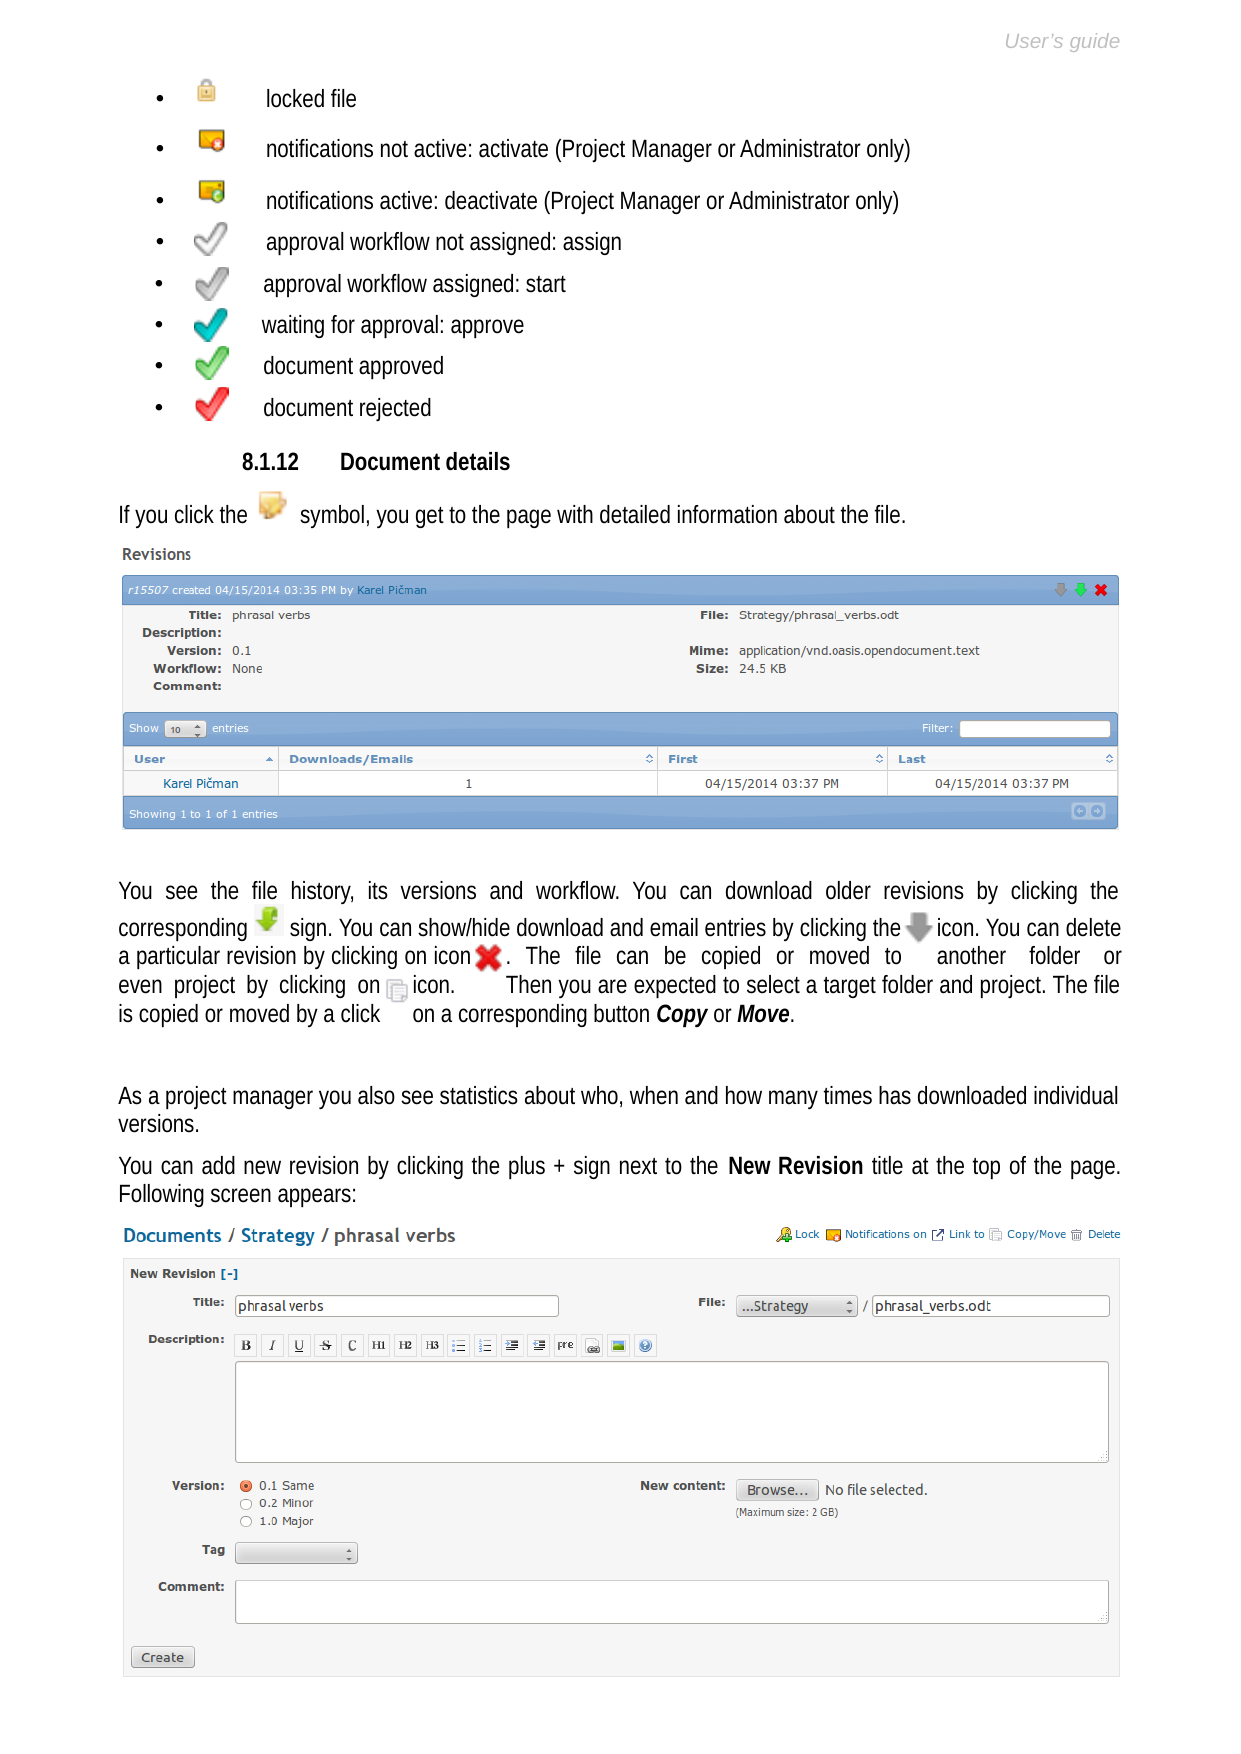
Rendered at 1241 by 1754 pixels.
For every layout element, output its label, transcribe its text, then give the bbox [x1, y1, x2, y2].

picture [194, 308, 228, 342]
picture [194, 222, 228, 256]
list approval workflow not assigned: assign [228, 227, 1122, 256]
list notifications active: deactivate (Project Manager or Administrator only) [156, 175, 1122, 215]
picture [903, 912, 937, 946]
text As a project manager you also see statistics about who, when and how many times has downloaded individual versions. [118, 1081, 1122, 1138]
list waiting for approval: approve [228, 310, 1122, 339]
list approval workflow not assigned: assign [156, 227, 194, 256]
list approval workflow assigned: start [229, 269, 1122, 297]
list waiting for approval: approve [154, 310, 194, 339]
picture [118, 1220, 1123, 1681]
picture [472, 941, 506, 976]
list document approved [229, 351, 1122, 380]
list locked file [156, 77, 1122, 113]
picture [193, 76, 222, 108]
picture [193, 175, 231, 210]
list approval workflow assigned: start [154, 269, 195, 297]
picture [254, 904, 284, 936]
picture [381, 973, 413, 1009]
picture [193, 125, 231, 157]
picture [195, 267, 229, 301]
picture [195, 346, 229, 380]
picture [253, 487, 295, 524]
text If you click the symbol, you get to the page with detailed information about the file. [118, 488, 1122, 529]
subtitle Document details [236, 447, 1122, 475]
text You can add new revision by clicking the plus + sign next to the New Revision title at the top of the page. Following screen appears: [118, 1151, 1122, 1208]
list document approved [154, 351, 195, 380]
text You see the file history, its versions and workflow. You can download older revisions by clicking the corresponding sign. You can show/hide download and email entries by clicking the icon. You can delete a particular revision by clicking on icon . The file can be copied or moved to another folder or even project by clicking on icon. Then you are expected to select a target folder and project. The file is copied or moved by a click on a corresponding button Copy or Move. [118, 876, 1122, 1027]
list notifications not active: activate (Project Manager or Administrator only) [156, 126, 1122, 162]
picture [118, 541, 1123, 835]
picture [195, 387, 229, 421]
list document rejected [154, 393, 1122, 422]
